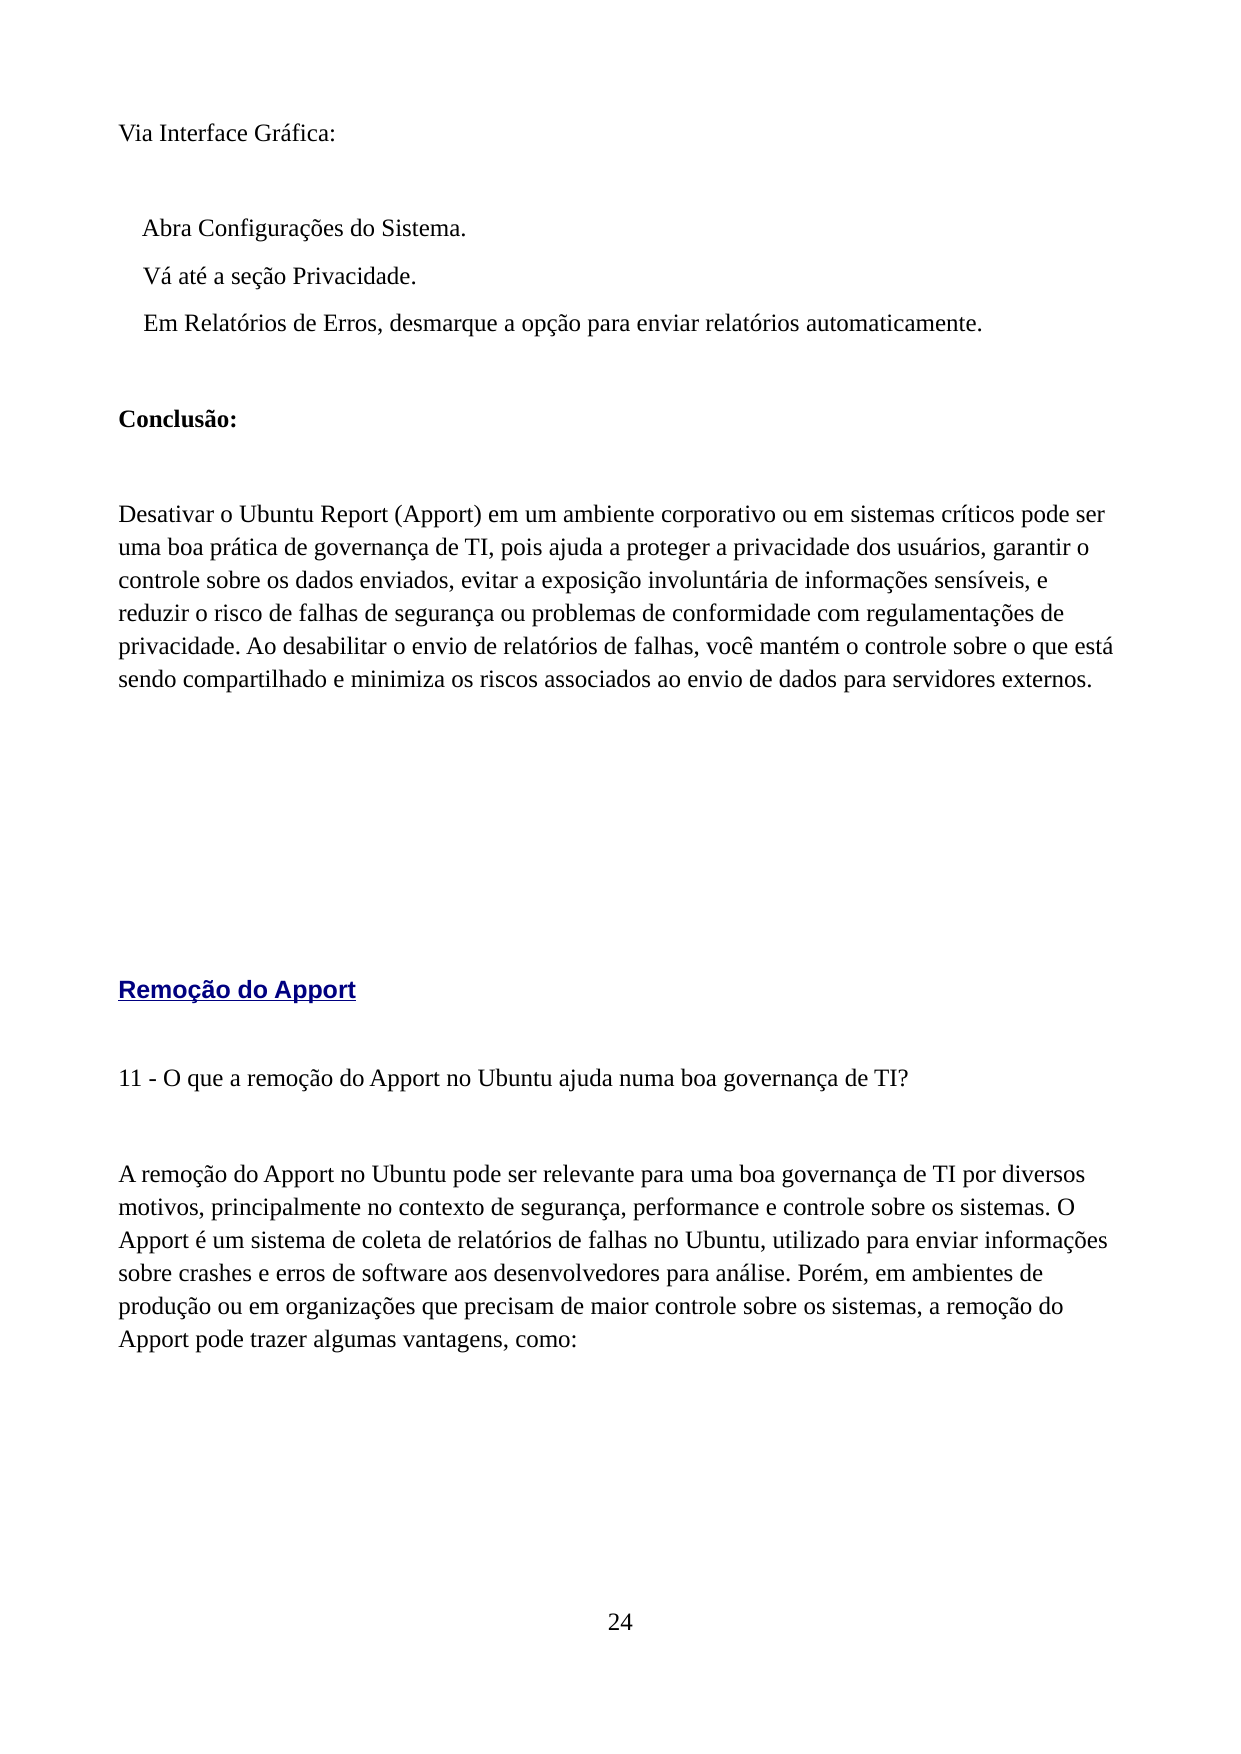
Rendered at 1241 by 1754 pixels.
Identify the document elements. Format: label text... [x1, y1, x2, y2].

text Em Relatórios de Erros, desmarque a opção para enviar relatórios automaticamente. [118, 308, 1122, 337]
text Conclusão: [118, 404, 1122, 432]
text Vá até a seção Privacidade. [118, 261, 1122, 290]
text Via Interface Gráfica: [118, 118, 1122, 147]
text Desativar o Ubuntu Report (Apport) em um ambiente corporativo ou em sistemas críticos pode ser uma boa prática de governança de TI, pois ajuda a proteger a privacidade dos usuários, garantir o controle sobre os dados enviados, evitar a exposição involuntária de informações sensíveis, e reduzir o risco de falhas de segurança ou problemas de conformidade com regulamentações de privacidade. Ao desabilitar o envio de relatórios de falhas, você mantém o controle sobre o que está sendo compartilhado e minimiza os riscos associados ao envio de dados para servidores externos. [118, 499, 1122, 693]
text 11 - O que a remoção do Apport no Ubuntu ajuda numa boa governança de TI? [118, 1063, 1122, 1092]
text A remoção do Apport no Ubuntu pode ser relevante para uma boa governança de TI por diversos motivos, principalmente no contexto de segurança, performance e controle sobre os sistemas. O Apport é um sistema de coleta de relatórios de falhas no Ubuntu, utilizado para enviar informações sobre crashes e erros de software aos desenvolvedores para análise. Porém, em ambientes de produção ou em organizações que precisam de maior controle sobre os sistemas, a remoção do Apport pode trazer algumas vantagens, como: [118, 1159, 1122, 1353]
subtitle Remoção do Apport [118, 975, 1122, 1003]
text Abra Configurações do Sistema. [118, 213, 1122, 242]
